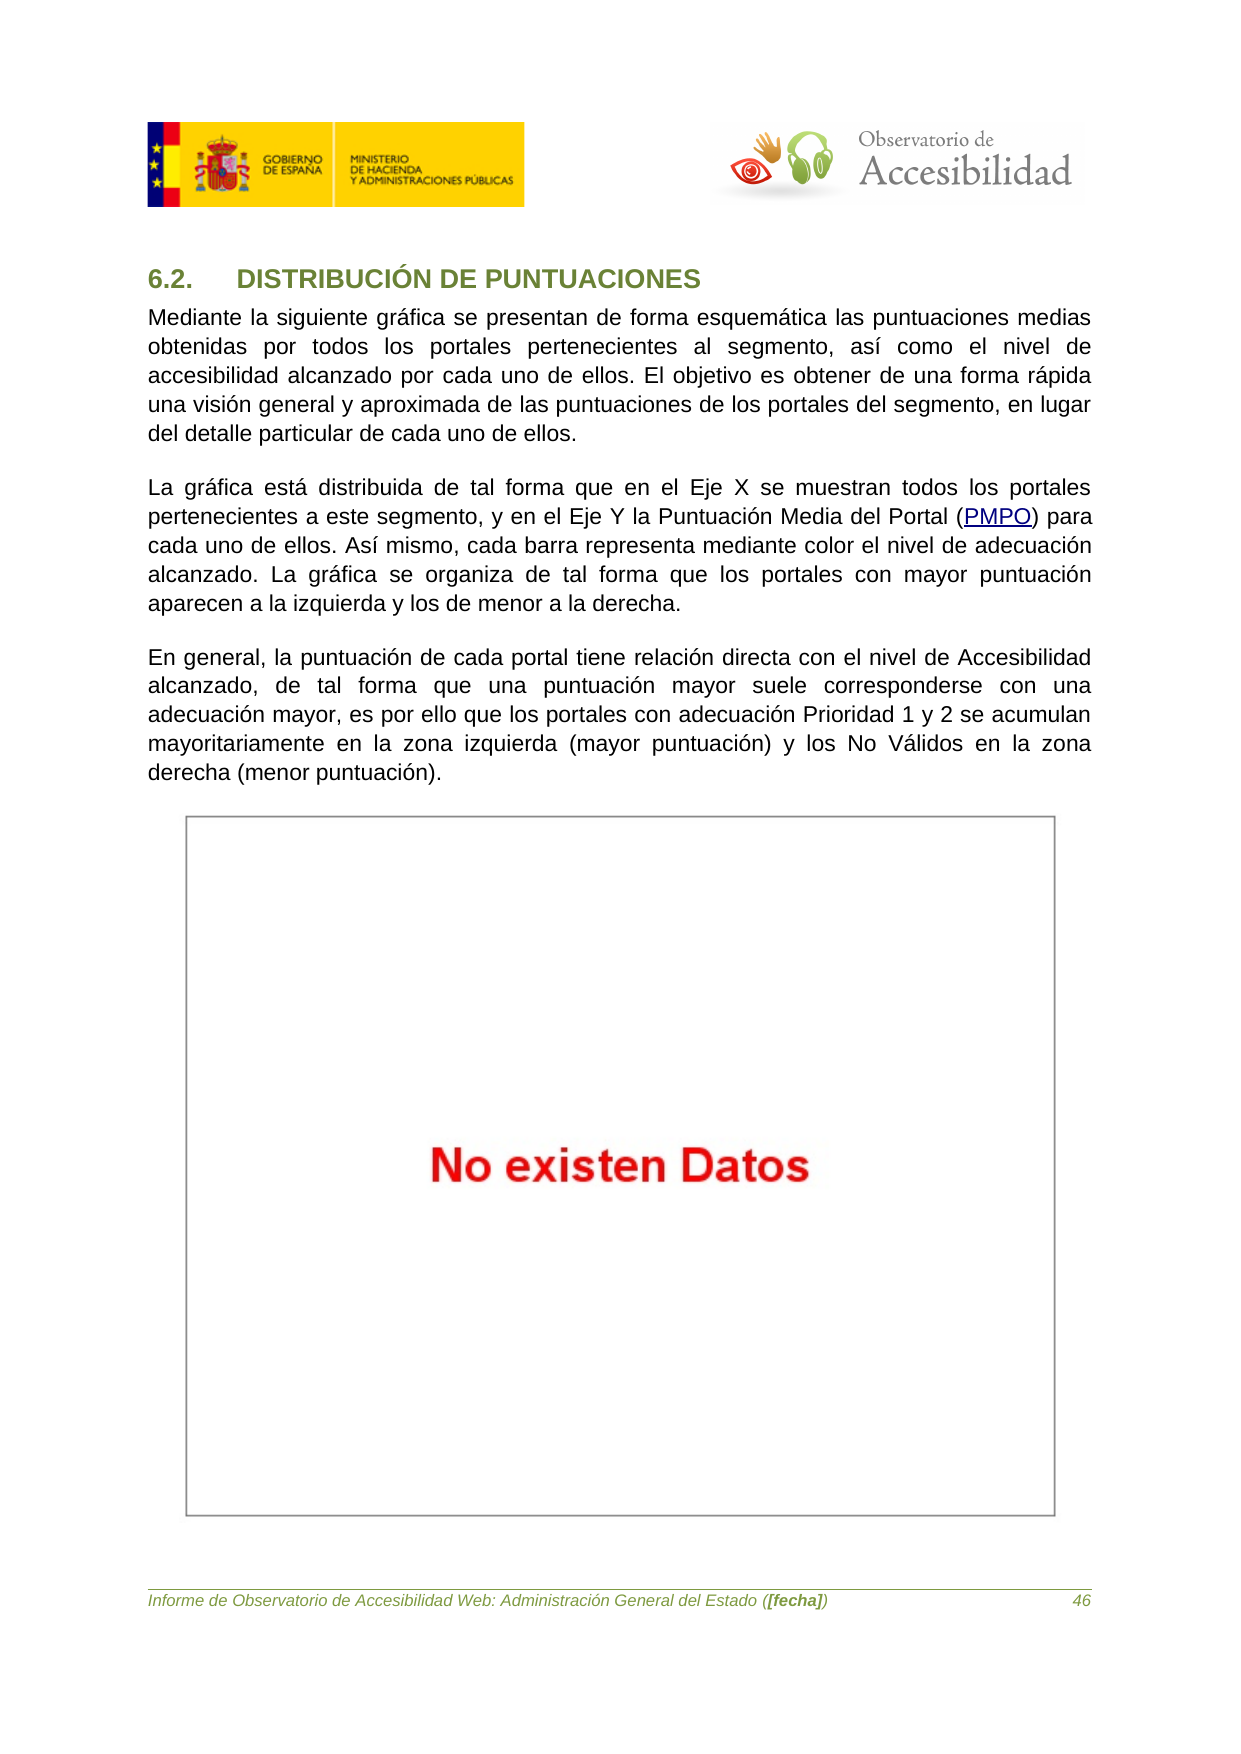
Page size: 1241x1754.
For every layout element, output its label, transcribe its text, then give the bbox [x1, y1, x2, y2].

text La gráfica está distribuida de tal forma que en el Eje X se muestran todos los portales pertenecientes a este segmento, y en el Eje Y la Puntuación Media del Portal (PMPO) para cada uno de ellos. Así mismo, cada barra representa mediante color el nivel de adecuación alcanzado. La gráfica se organiza de tal forma que los portales con mayor puntuación aparecen a la izquierda y los de menor a la derecha. [148, 474, 1092, 616]
list Distribución de puntuaciones [148, 263, 1092, 294]
picture [147, 122, 525, 207]
picture [710, 122, 1086, 205]
text En general, la puntuación de cada portal tiene relación directa con el nivel de Accesibilidad alcanzado, de tal forma que una puntuación mayor suele corresponderse con una adecuación mayor, es por ello que los portales con adecuación Prioridad 1 y 2 se acumulan mayoritariamente en la zona izquierda (mayor puntuación) y los No Válidos en la zona derecha (menor puntuación). [148, 643, 1092, 786]
picture [178, 813, 1062, 1523]
text Mediante la siguiente gráfica se presentan de forma esquemática las puntuaciones medias obtenidas por todos los portales pertenecientes al segmento, así como el nivel de accesibilidad alcanzado por cada uno de ellos. El objetivo es obtener de una forma rápida una visión general y aproximada de las puntuaciones de los portales del segmento, en lugar del detalle particular de cada uno de ellos. [148, 304, 1092, 446]
